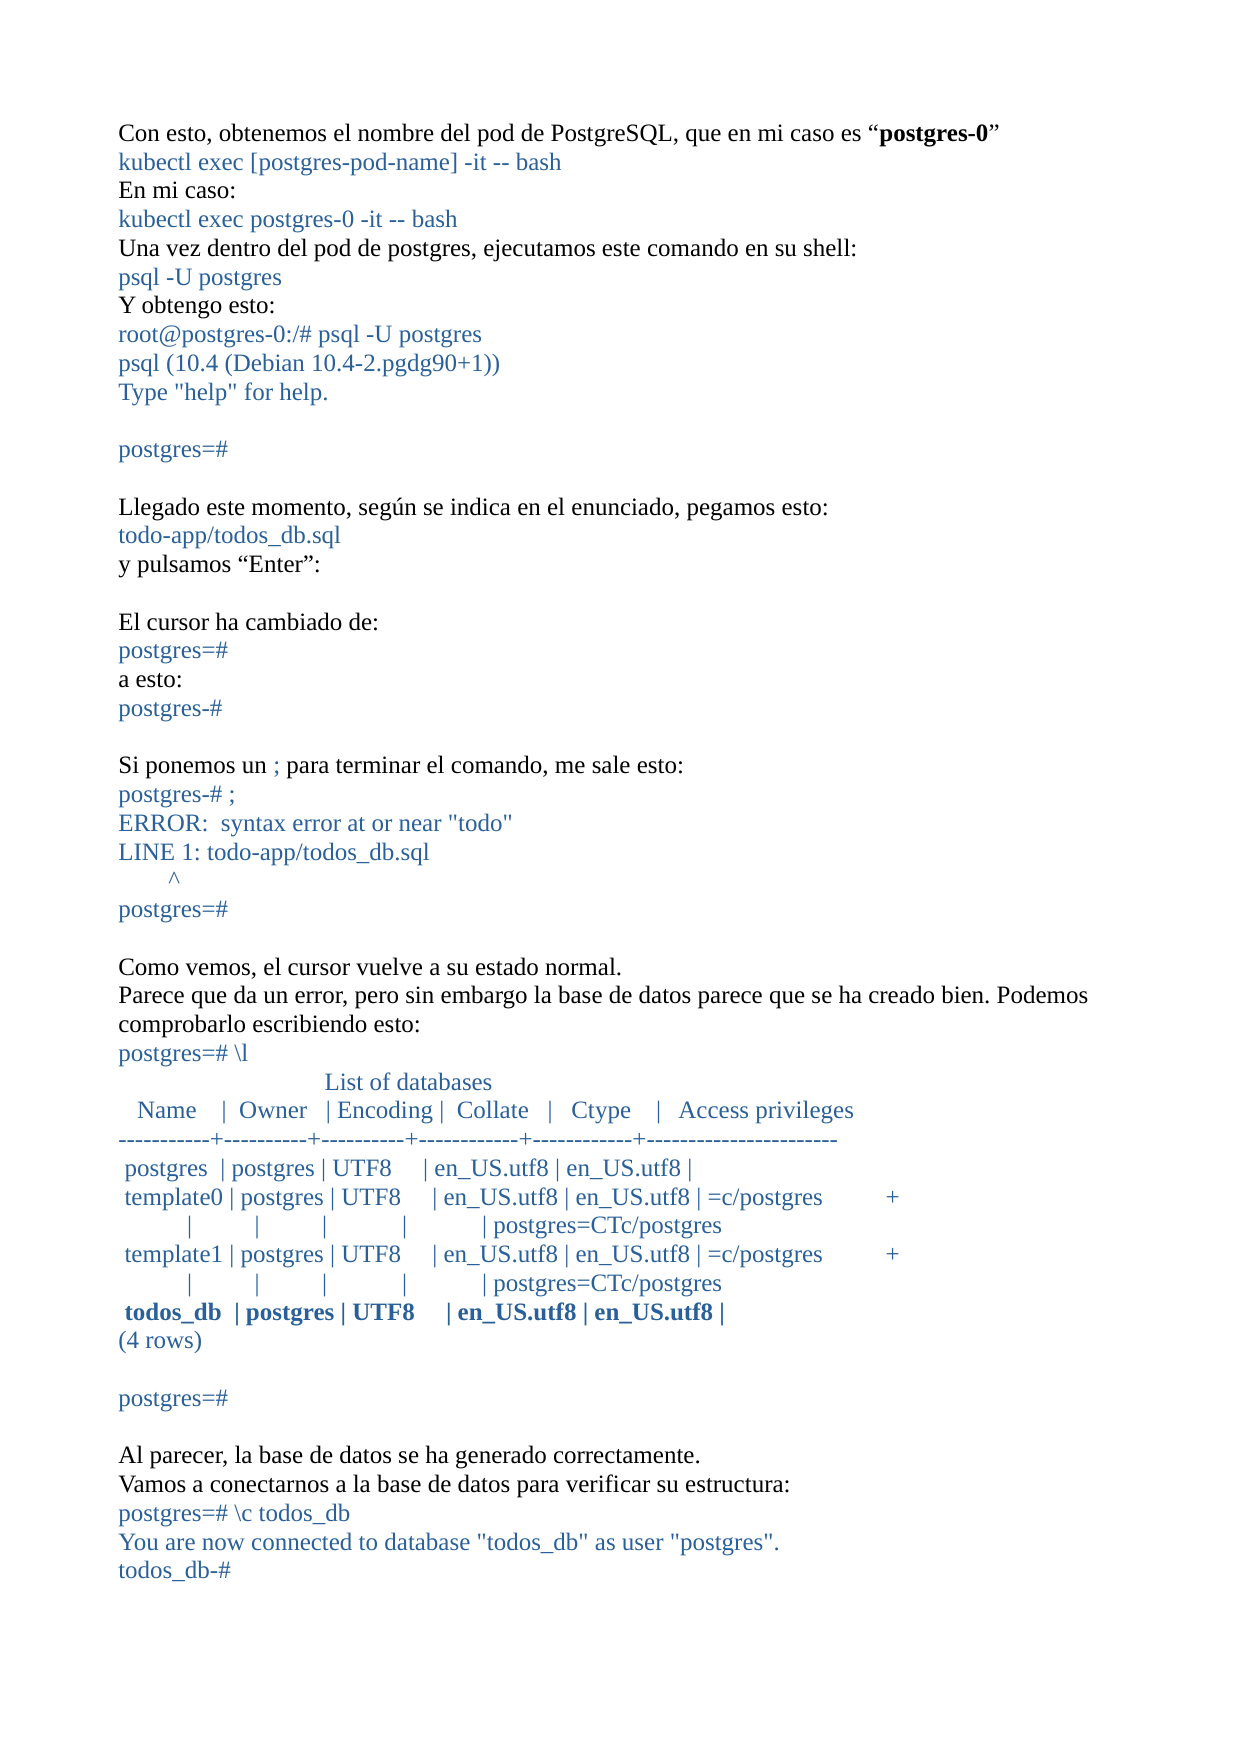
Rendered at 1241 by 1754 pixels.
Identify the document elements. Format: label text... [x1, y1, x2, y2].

text postgres=# [118, 434, 1122, 463]
text kubectl exec postgres-0 -it -- bash [118, 204, 1122, 233]
text todos_db-# [118, 1556, 1122, 1584]
text Llegado este momento, según se indica en el enunciado, pegamos esto: [118, 492, 1122, 521]
text -----------+----------+----------+------------+------------+----------------------- [118, 1124, 1122, 1153]
text LINE 1: todo-app/todos_db.sql [118, 837, 1122, 866]
text postgres=# [118, 1383, 1122, 1412]
text ^ [118, 866, 1122, 894]
text root@postgres-0:/# psql -U postgres [118, 319, 1122, 348]
text postgres=# [118, 636, 1122, 664]
text psql -U postgres [118, 262, 1122, 291]
text todo-app/todos_db.sql [118, 521, 1122, 549]
text Y obtengo esto: [118, 291, 1122, 319]
text y pulsamos “Enter”: [118, 549, 1122, 578]
text template1 | postgres | UTF8 | en_US.utf8 | en_US.utf8 | =c/postgres + [118, 1239, 1122, 1268]
text Una vez dentro del pod de postgres, ejecutamos este comando en su shell: [118, 233, 1122, 262]
text | | | | | postgres=CTc/postgres [118, 1268, 1122, 1297]
text Como vemos, el cursor vuelve a su estado normal. [118, 952, 1122, 981]
text template0 | postgres | UTF8 | en_US.utf8 | en_US.utf8 | =c/postgres + [118, 1182, 1122, 1211]
text You are now connected to database "todos_db" as user "postgres". [118, 1527, 1122, 1556]
text | | | | | postgres=CTc/postgres [118, 1211, 1122, 1239]
text List of databases [118, 1067, 1122, 1096]
text psql (10.4 (Debian 10.4-2.pgdg90+1)) [118, 348, 1122, 377]
text ERROR: syntax error at or near "todo" [118, 808, 1122, 837]
text En mi caso: [118, 176, 1122, 204]
text postgres=# \c todos_db [118, 1498, 1122, 1527]
text Con esto, obtenemos el nombre del pod de PostgreSQL, que en mi caso es “postgres-0” [118, 118, 1122, 147]
text Type "help" for help. [118, 377, 1122, 406]
text kubectl exec [postgres-pod-name] -it -- bash [118, 147, 1122, 176]
text postgres-# ; [118, 779, 1122, 808]
text postgres=# \l [118, 1038, 1122, 1067]
text todos_db | postgres | UTF8 | en_US.utf8 | en_US.utf8 | [118, 1297, 1122, 1326]
text Name | Owner | Encoding | Collate | Ctype | Access privileges [118, 1096, 1122, 1124]
text a esto: [118, 664, 1122, 693]
text Vamos a conectarnos a la base de datos para verificar su estructura: [118, 1469, 1122, 1498]
text postgres=# [118, 894, 1122, 923]
text Al parecer, la base de datos se ha generado correctamente. [118, 1441, 1122, 1469]
text Parece que da un error, pero sin embargo la base de datos parece que se ha creado bien. Podemos comprobarlo escribiendo esto: [118, 981, 1122, 1038]
text (4 rows) [118, 1326, 1122, 1354]
text Si ponemos un ; para terminar el comando, me sale esto: [118, 751, 1122, 779]
text postgres-# [118, 693, 1122, 722]
text postgres | postgres | UTF8 | en_US.utf8 | en_US.utf8 | [118, 1153, 1122, 1182]
text El cursor ha cambiado de: [118, 607, 1122, 636]
